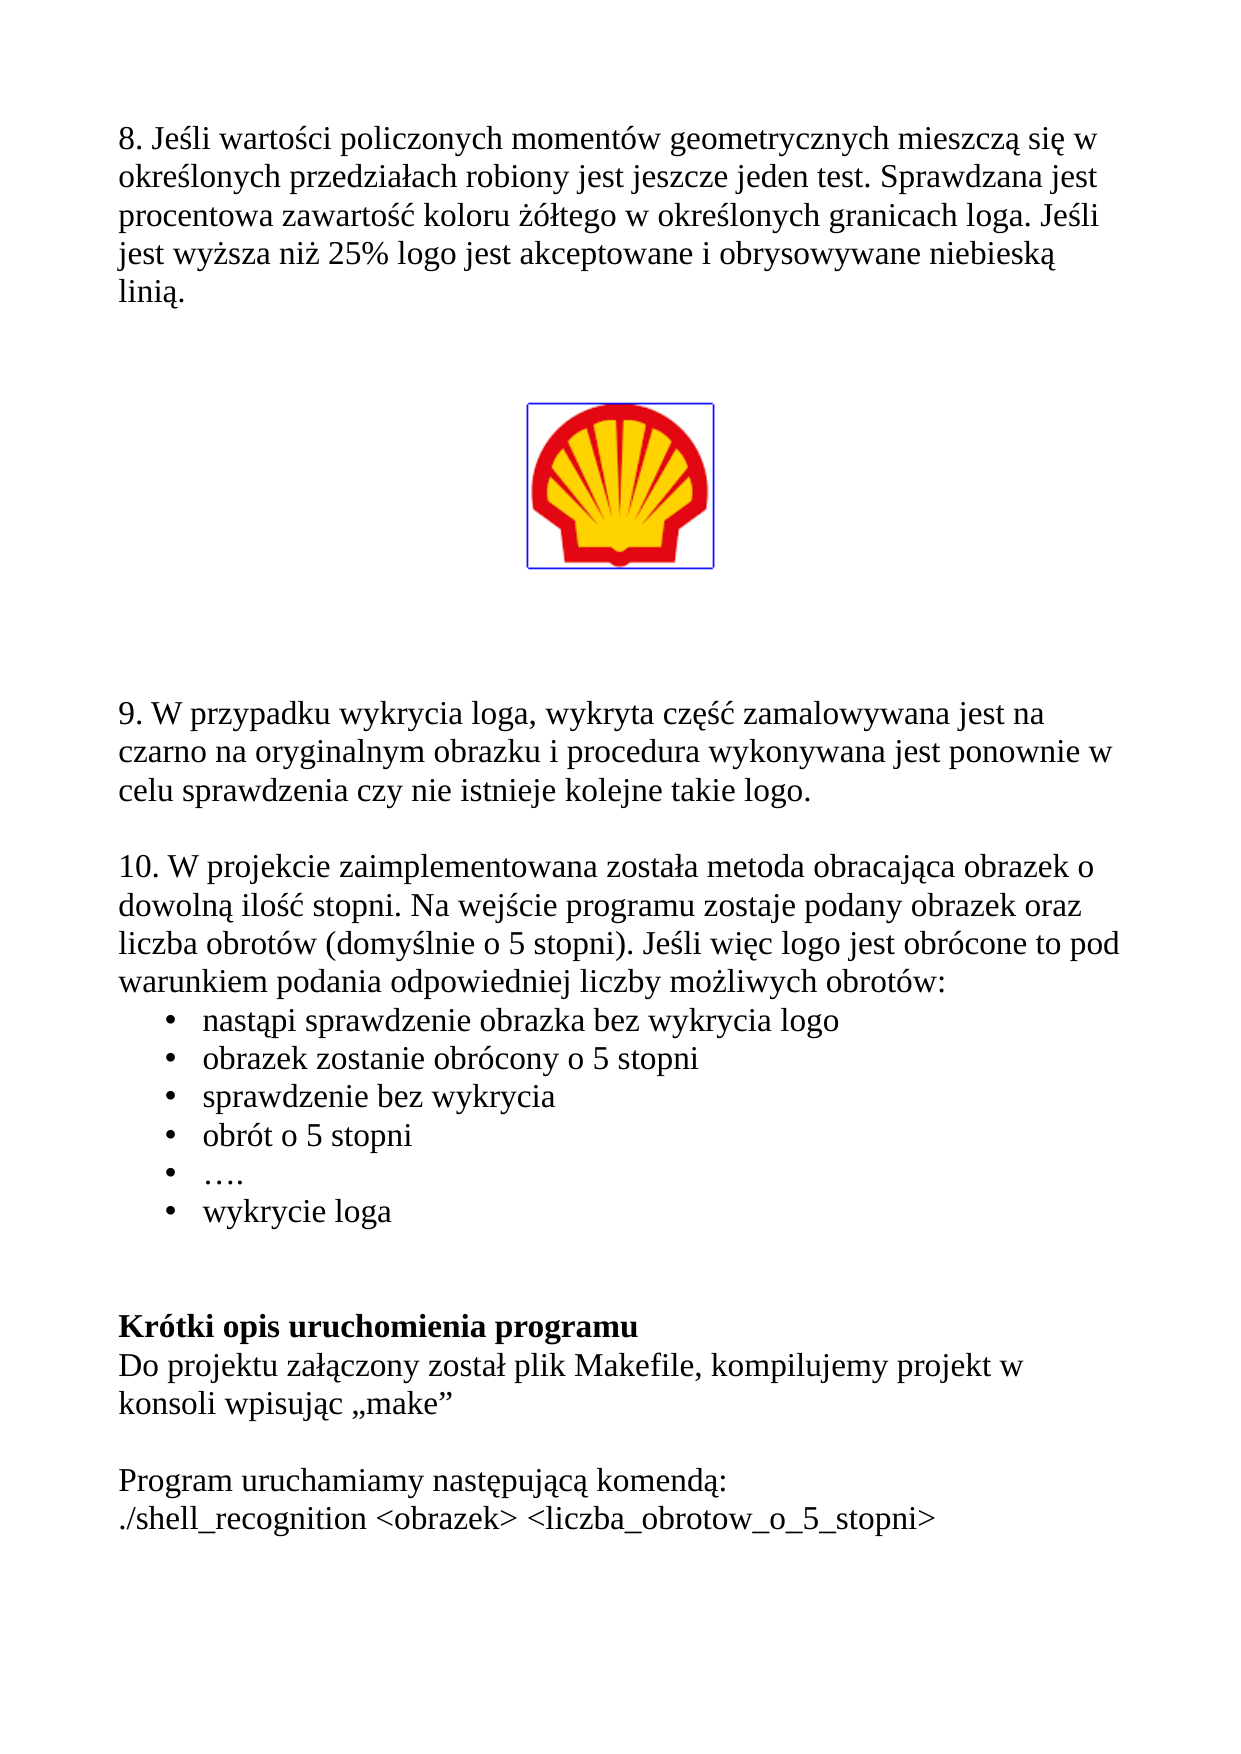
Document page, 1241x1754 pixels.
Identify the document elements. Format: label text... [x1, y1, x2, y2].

text Krótki opis uruchomienia programu [118, 1306, 1122, 1345]
text 10. W projekcie zaimplementowana została metoda obracająca obrazek o dowolną ilość stopni. Na wejście programu zostaje podany obrazek oraz liczba obrotów (domyślnie o 5 stopni). Jeśli więc logo jest obrócone to pod warunkiem podania odpowiedniej liczby możliwych obrotów: [118, 846, 1122, 1000]
list wykrycie loga [165, 1191, 1122, 1230]
list …. [165, 1153, 1122, 1191]
picture [444, 309, 796, 662]
text Do projektu załączony został plik Makefile, kompilujemy projekt w konsoli wpisując „make” [118, 1345, 1122, 1421]
text 8. Jeśli wartości policzonych momentów geometrycznych mieszczą się w określonych przedziałach robiony jest jeszcze jeden test. Sprawdzana jest procentowa zawartość koloru żółtego w określonych granicach loga. Jeśli jest wyższa niż 25% logo jest akceptowane i obrysowywane niebieską linią. [118, 118, 1122, 310]
list obrót o 5 stopni [165, 1115, 1122, 1153]
list sprawdzenie bez wykrycia [165, 1076, 1122, 1115]
text ./shell_recognition <obrazek> <liczba_obrotow_o_5_stopni> [118, 1498, 1122, 1536]
text Program uruchamiamy następującą komendą: [118, 1460, 1122, 1498]
list obrazek zostanie obrócony o 5 stopni [165, 1038, 1122, 1076]
text 9. W przypadku wykrycia loga, wykryta część zamalowywana jest na czarno na oryginalnym obrazku i procedura wykonywana jest ponownie w celu sprawdzenia czy nie istnieje kolejne takie logo. [118, 693, 1122, 808]
list nastąpi sprawdzenie obrazka bez wykrycia logo [165, 1000, 1122, 1038]
